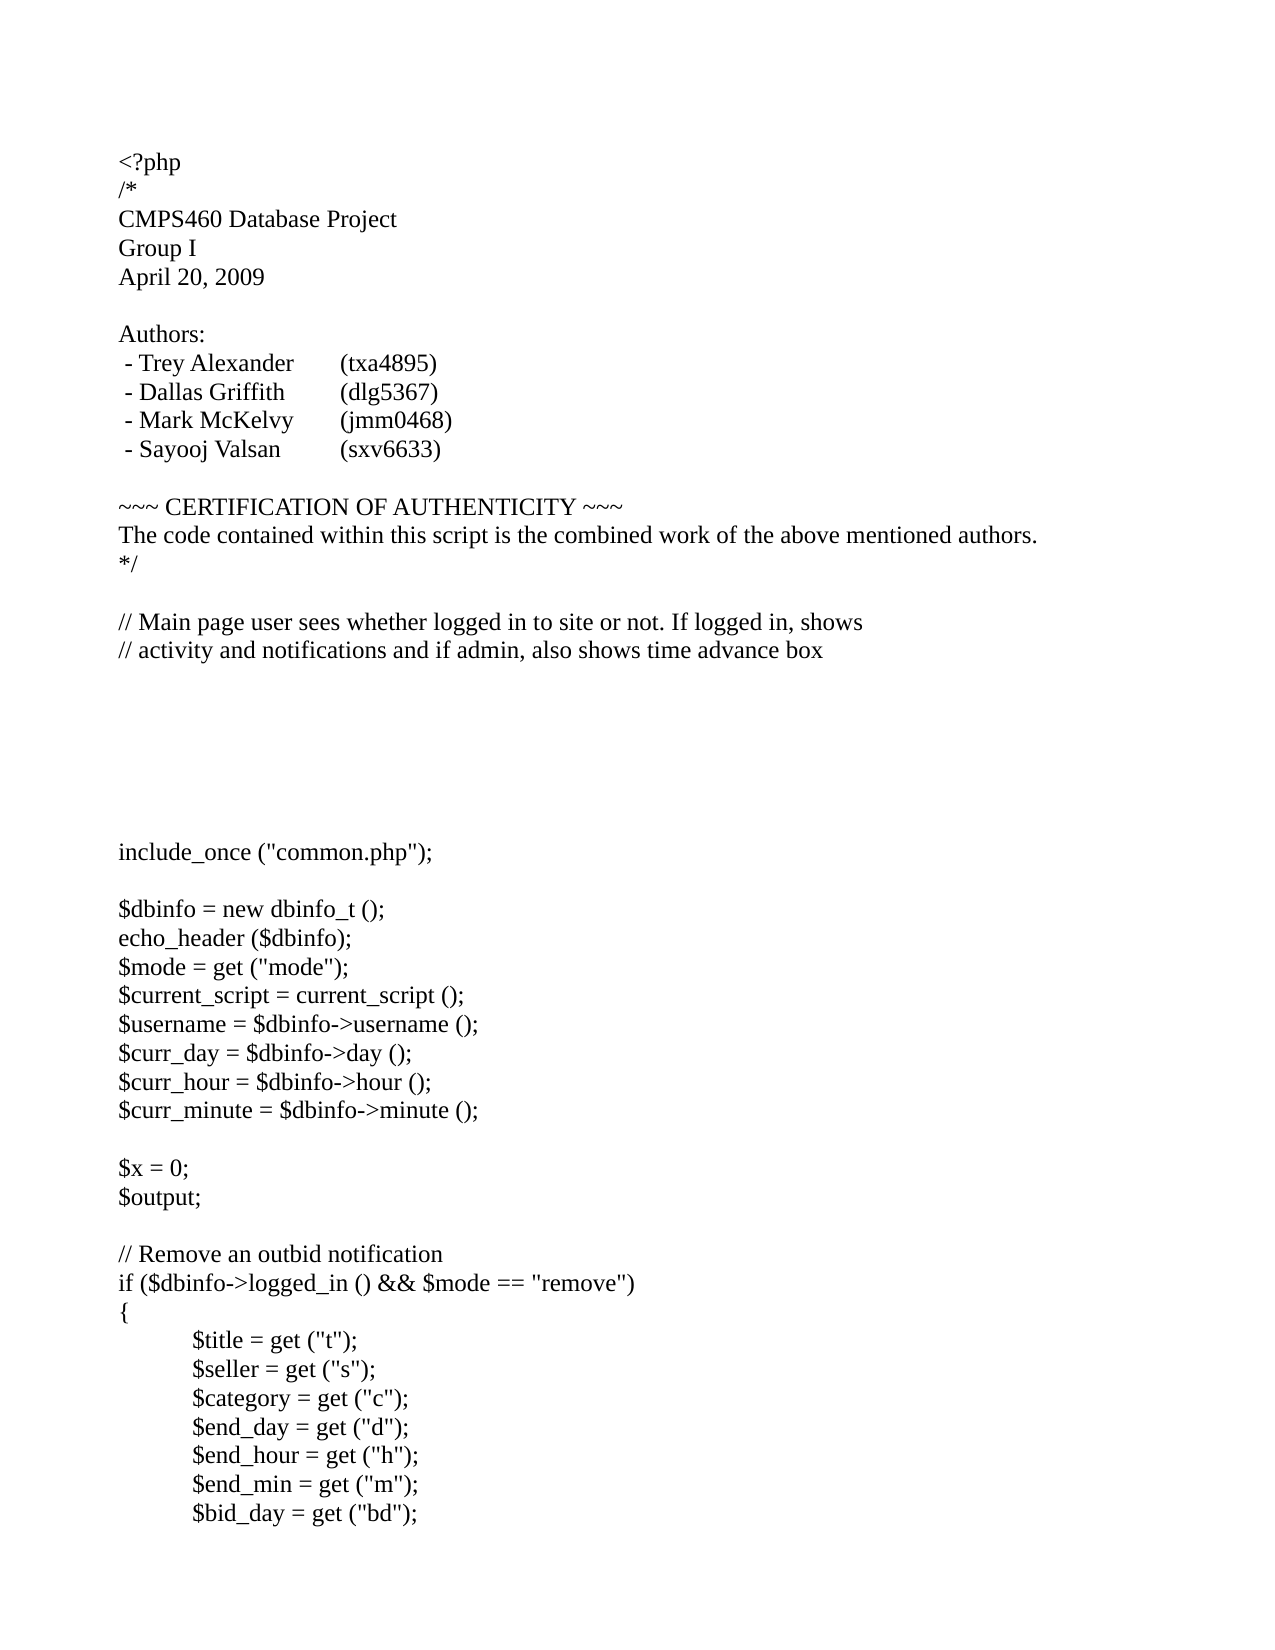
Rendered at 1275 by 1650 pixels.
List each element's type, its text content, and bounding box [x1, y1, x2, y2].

text /* [118, 176, 1157, 204]
text // activity and notifications and if admin, also shows time advance box [118, 636, 1157, 664]
text $current_script = current_script (); [118, 981, 1157, 1009]
text $username = $dbinfo->username (); [118, 1009, 1157, 1038]
text $seller = get ("s"); [118, 1354, 1157, 1383]
text $output; [118, 1182, 1157, 1211]
text $end_hour = get ("h"); [118, 1441, 1157, 1469]
text $curr_minute = $dbinfo->minute (); [118, 1096, 1157, 1124]
text <?php [118, 147, 1157, 176]
text - Trey Alexander (txa4895) [118, 348, 1157, 377]
text April 20, 2009 [118, 262, 1157, 291]
text $end_day = get ("d"); [118, 1412, 1157, 1441]
text The code contained within this script is the combined work of the above mentioned authors. [118, 521, 1157, 549]
text Authors: [118, 319, 1157, 348]
text */ [118, 549, 1157, 578]
text // Main page user sees whether logged in to site or not. If logged in, shows [118, 607, 1157, 636]
text $end_min = get ("m"); [118, 1469, 1157, 1498]
text include_once ("common.php"); [118, 837, 1157, 866]
text $title = get ("t"); [118, 1326, 1157, 1354]
text - Mark McKelvy (jmm0468) [118, 406, 1157, 434]
text - Dallas Griffith (dlg5367) [118, 377, 1157, 406]
text echo_header ($dbinfo); [118, 923, 1157, 952]
text if ($dbinfo->logged_in () && $mode == "remove") [118, 1268, 1157, 1297]
text $dbinfo = new dbinfo_t (); [118, 894, 1157, 923]
text { [118, 1297, 1157, 1326]
text $x = 0; [118, 1153, 1157, 1182]
text $curr_day = $dbinfo->day (); [118, 1038, 1157, 1067]
text // Remove an outbid notification [118, 1239, 1157, 1268]
text $mode = get ("mode"); [118, 952, 1157, 981]
text - Sayooj Valsan (sxv6633) [118, 434, 1157, 463]
text ~~~ CERTIFICATION OF AUTHENTICITY ~~~ [118, 492, 1157, 521]
text Group I [118, 233, 1157, 262]
text $bid_day = get ("bd"); [118, 1498, 1157, 1527]
text CMPS460 Database Project [118, 204, 1157, 233]
text $curr_hour = $dbinfo->hour (); [118, 1067, 1157, 1096]
text $category = get ("c"); [118, 1383, 1157, 1412]
